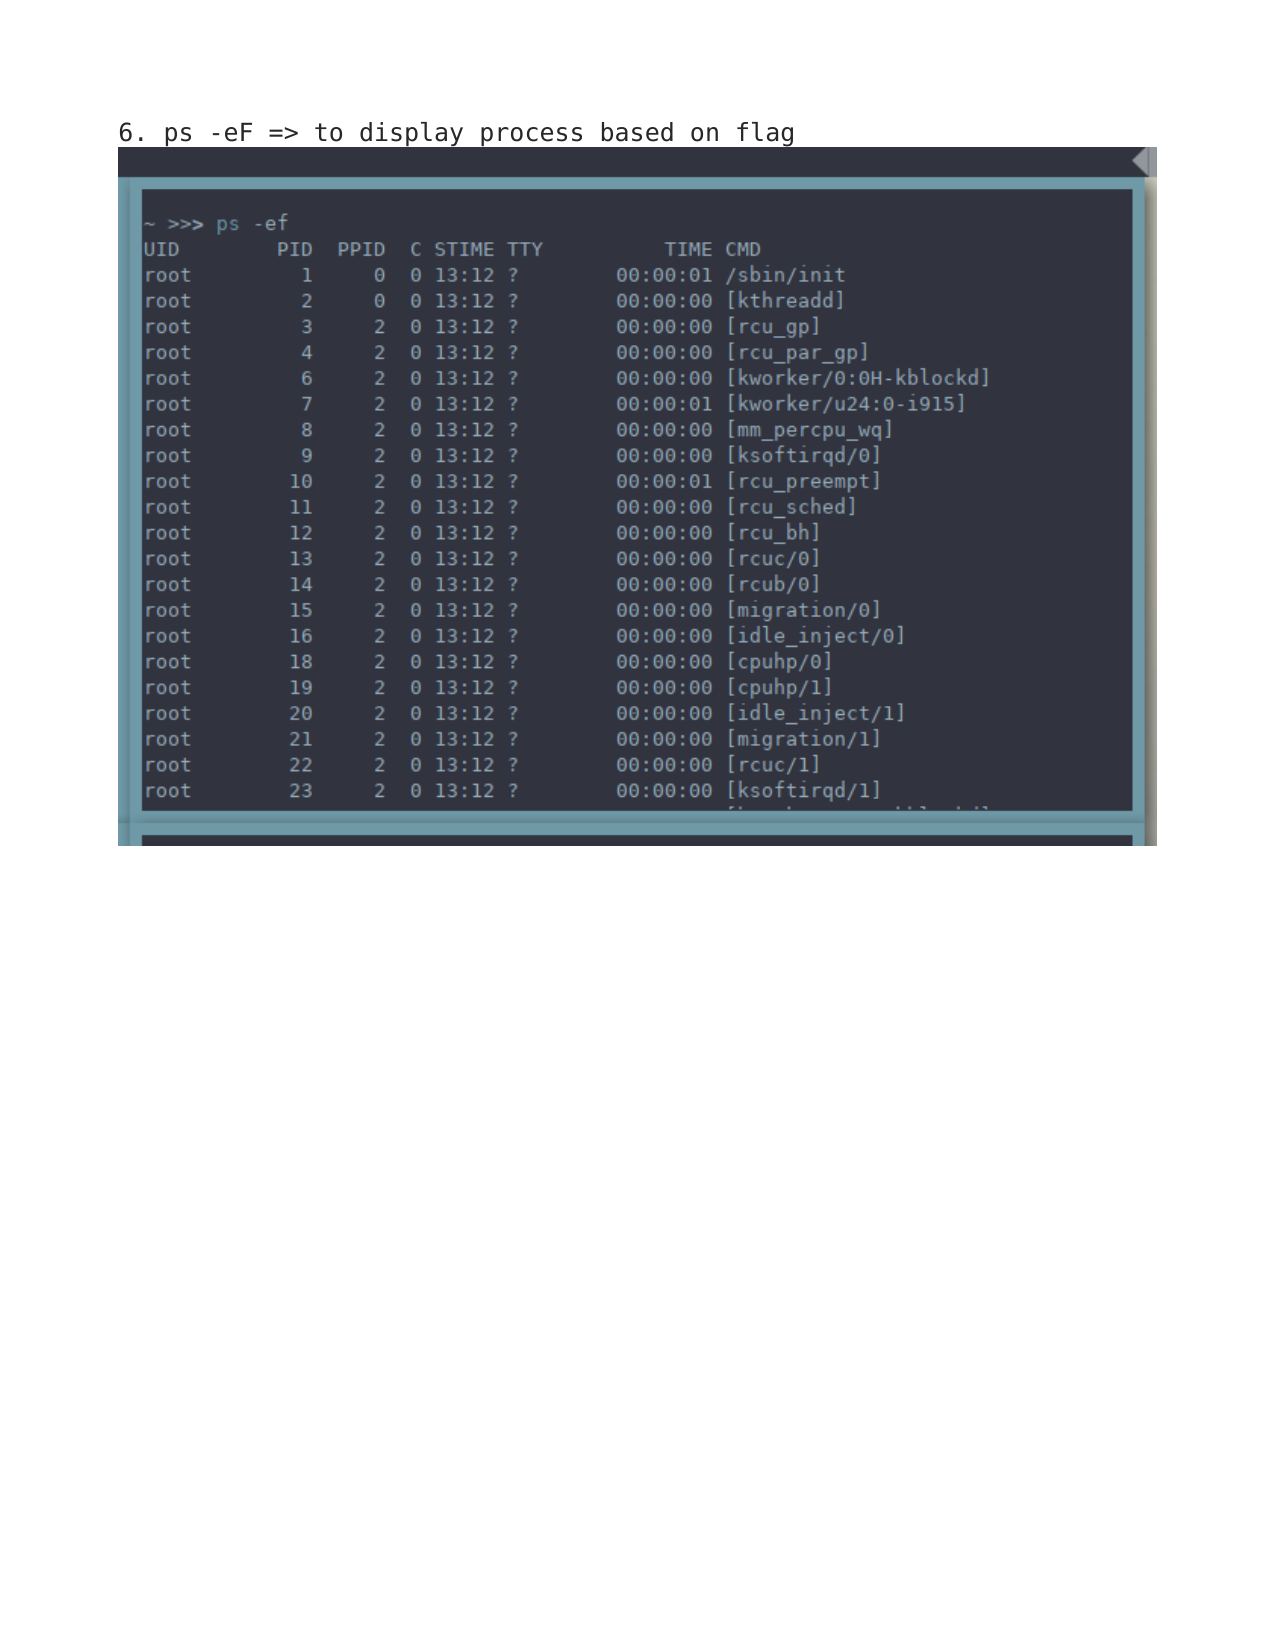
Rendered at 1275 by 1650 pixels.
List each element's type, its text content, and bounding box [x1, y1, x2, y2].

picture [118, 147, 1157, 846]
text 6. ps -eF => to display process based on flag [118, 118, 1157, 147]
